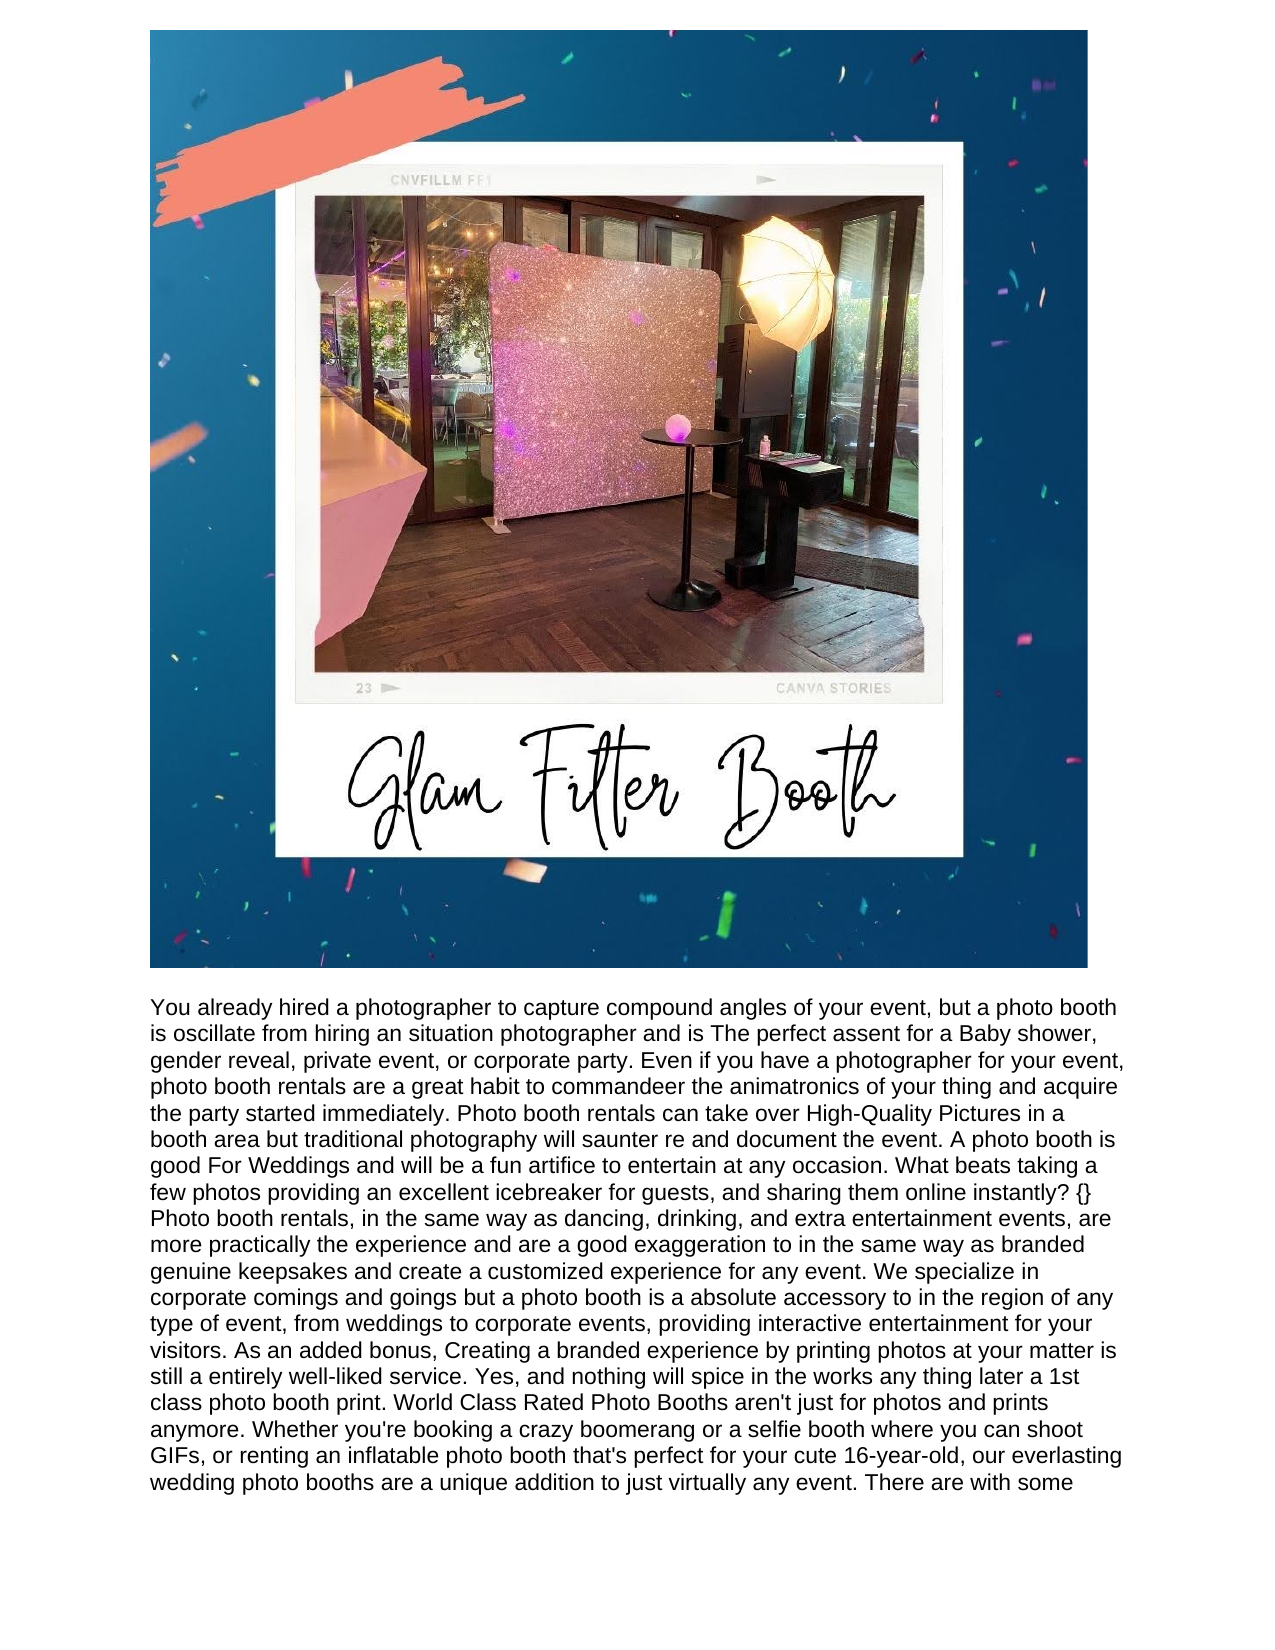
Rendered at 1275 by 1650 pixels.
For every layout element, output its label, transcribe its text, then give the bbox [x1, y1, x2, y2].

text You already hired a photographer to capture compound angles of your event, but a photo booth is oscillate from hiring an situation photographer and is The perfect assent for a Baby shower, gender reveal, private event, or corporate party. Even if you have a photographer for your event, photo booth rentals are a great habit to commandeer the animatronics of your thing and acquire the party started immediately. Photo booth rentals can take over High-Quality Pictures in a booth area but traditional photography will saunter re and document the event. A photo booth is good For Weddings and will be a fun artifice to entertain at any occasion. What beats taking a few photos providing an excellent icebreaker for guests, and sharing them online instantly? {} Photo booth rentals, in the same way as dancing, drinking, and extra entertainment events, are more practically the experience and are a good exaggeration to in the same way as branded genuine keepsakes and create a customized experience for any event. We specialize in corporate comings and goings but a photo booth is a absolute accessory to in the region of any type of event, from weddings to corporate events, providing interactive entertainment for your visitors. As an added bonus, Creating a branded experience by printing photos at your matter is still a entirely well-liked service. Yes, and nothing will spice in the works any thing later a 1st class photo booth print. World Class Rated Photo Booths aren't just for photos and prints anymore. Whether you're booking a crazy boomerang or a selfie booth where you can shoot GIFs, or renting an inflatable photo booth that's perfect for your cute 16-year-old, our everlasting wedding photo booths are a unique addition to just virtually any event. There are with some [150, 994, 1125, 1495]
picture [150, 30, 1088, 968]
